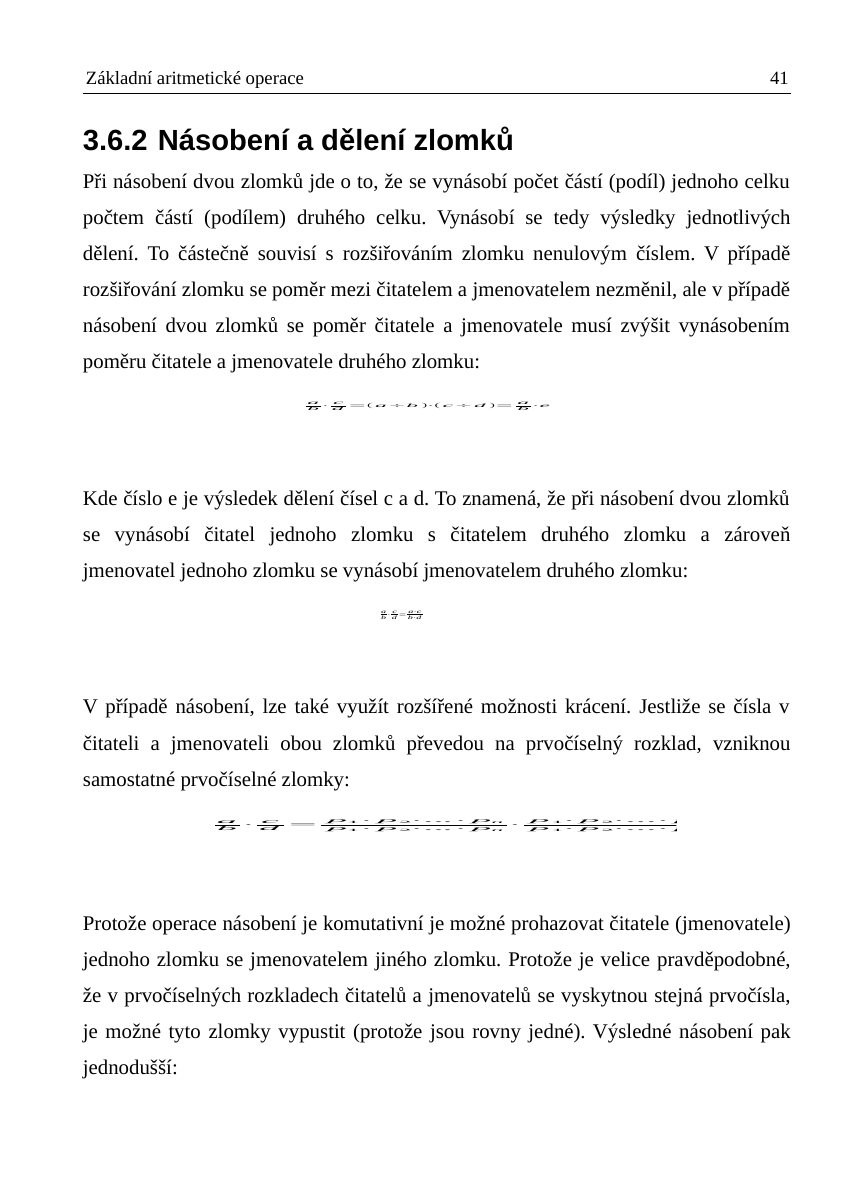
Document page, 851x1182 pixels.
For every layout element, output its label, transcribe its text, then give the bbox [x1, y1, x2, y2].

subtitle Násobení a dělení zlomků [83, 123, 791, 156]
text V případě násobení, lze také využít rozšířené možnosti krácení. Jestliže se čísla v čitateli a jmenovateli obou zlomků převedou na prvočíselný rozklad, vzniknou samostatné prvočíselné zlomky: [83, 694, 791, 791]
text Při násobení dvou zlomků jde o to, že se vynásobí počet částí (podíl) jednoho celku počtem částí (podílem) druhého celku. Vynásobí se tedy výsledky jednotlivých dělení. To částečně souvisí s rozšiřováním zlomku nenulovým číslem. V případě rozšiřování zlomku se poměr mezi čitatelem a jmenovatelem nezměnil, ale v případě násobení dvou zlomků se poměr čitatele a jmenovatele musí zvýšit vynásobením poměru čitatele a jmenovatele druhého zlomku: [83, 169, 791, 373]
text Kde číslo e je výsledek dělení čísel c a d. To znamená, že při násobení dvou zlomků se vynásobí čitatel jednoho zlomku s čitatelem druhého zlomku a zároveň jmenovatel jednoho zlomku se vynásobí jmenovatelem druhého zlomku: [83, 486, 791, 582]
text Protože operace násobení je komutativní je možné prohazovat čitatele (jmenovatele) jednoho zlomku se jmenovatelem jiného zlomku. Protože je velice pravděpodobné, že v prvočíselných rozkladech čitatelů a jmenovatelů se vyskytnou stejná prvočísla, je možné tyto zlomky vypustit (protože jsou rovny jedné). Výsledné násobení pak jednodušší: [83, 911, 791, 1079]
